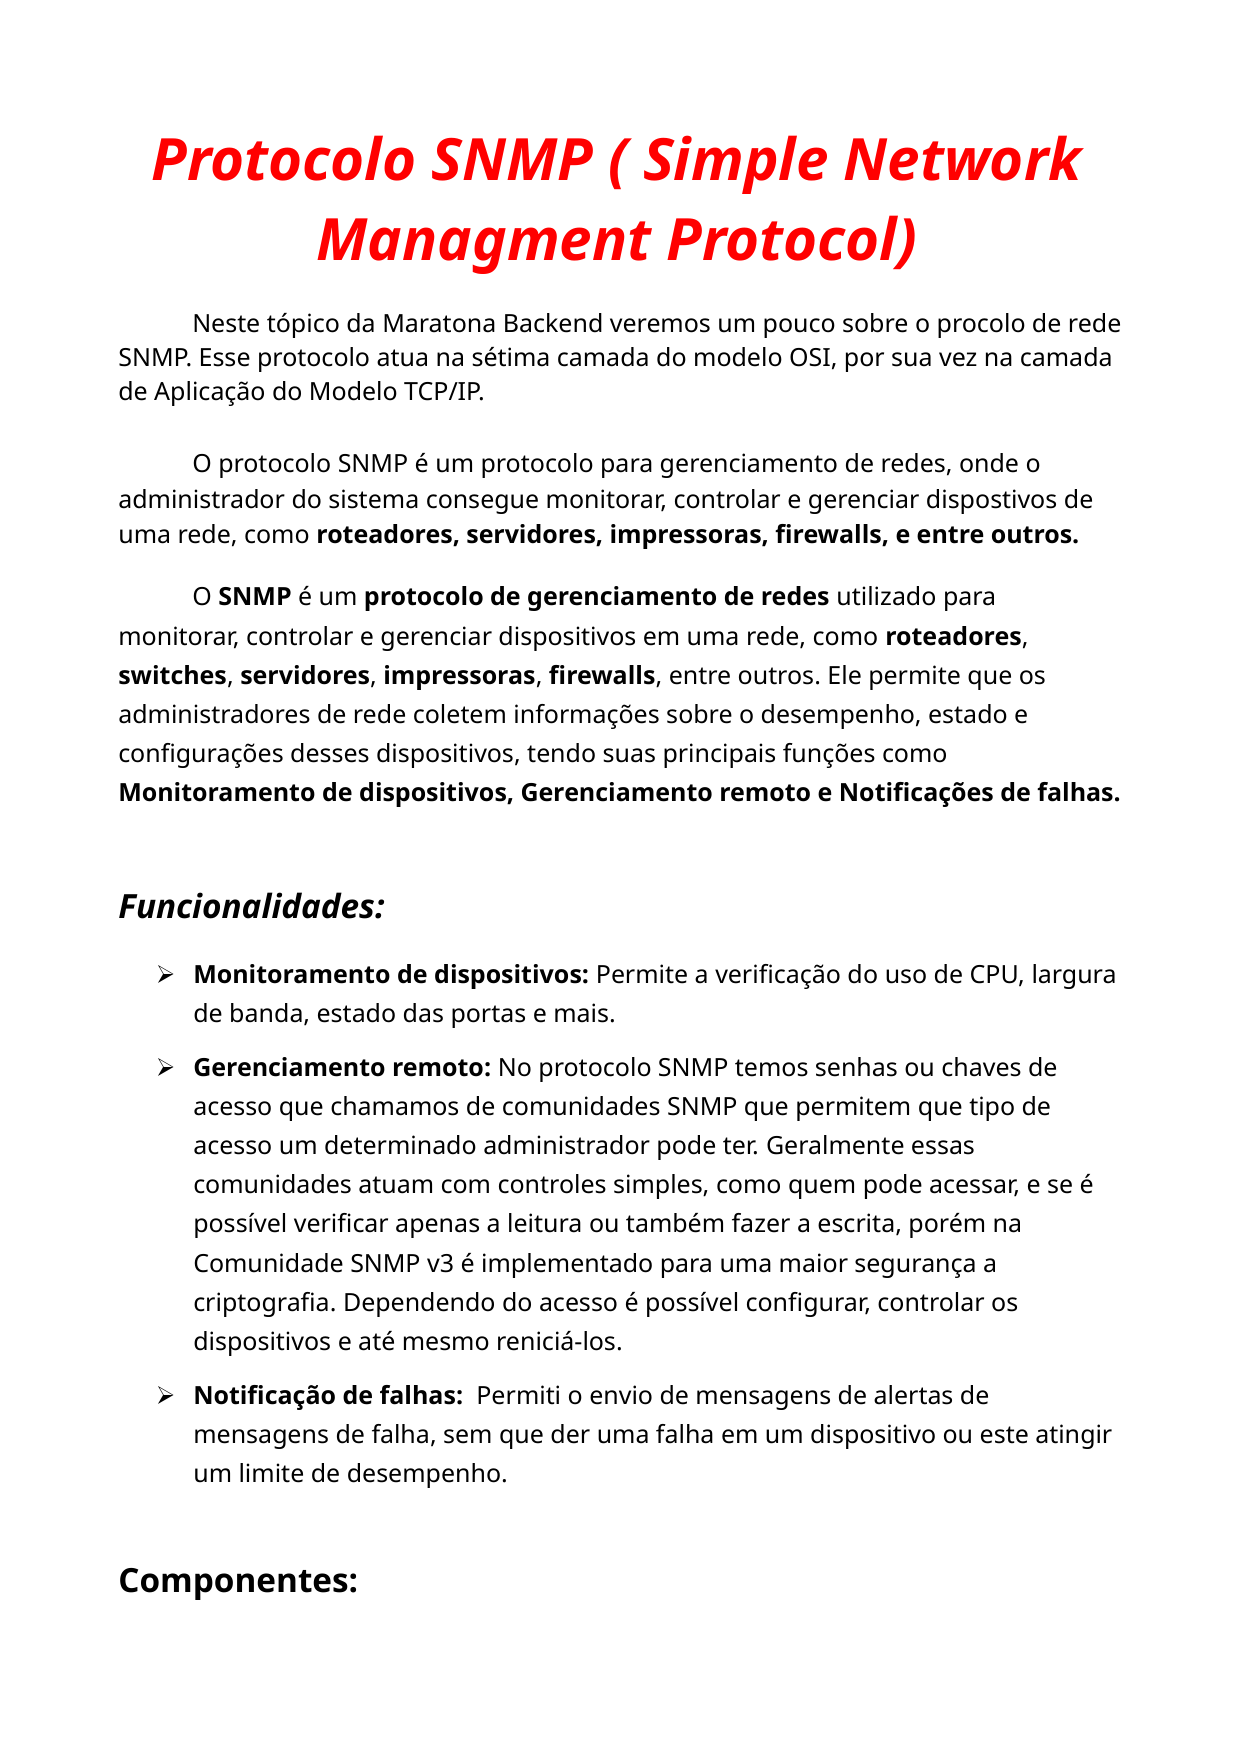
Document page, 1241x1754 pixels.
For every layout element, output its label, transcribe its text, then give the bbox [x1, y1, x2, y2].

text Protocolo SNMP ( Simple Network Managment Protocol) [118, 118, 1122, 277]
text Funcionalidades: [118, 882, 1122, 928]
list Monitoramento de dispositivos: Permite a verificação do uso de CPU, largura de banda, estado das portas e mais. [156, 957, 1122, 1030]
text O protocolo SNMP é um protocolo para gerenciamento de redes, onde o administrador do sistema consegue monitorar, controlar e gerenciar dispostivos de uma rede, como roteadores, servidores, impressoras, firewalls, e entre outros. [118, 437, 1122, 550]
text O SNMP é um protocolo de gerenciamento de redes utilizado para monitorar, controlar e gerenciar dispositivos em uma rede, como roteadores, switches, servidores, impressoras, firewalls, entre outros. Ele permite que os administradores de rede coletem informações sobre o desempenho, estado e configurações desses dispositivos, tendo suas principais funções como Monitoramento de dispositivos, Gerenciamento remoto e Notificações de falhas. [118, 579, 1122, 809]
list Gerenciamento remoto: No protocolo SNMP temos senhas ou chaves de acesso que chamamos de comunidades SNMP que permitem que tipo de acesso um determinado administrador pode ter. Geralmente essas comunidades atuam com controles simples, como quem pode acessar, e se é possível verificar apenas a leitura ou também fazer a escrita, porém na Comunidade SNMP v3 é implementado para uma maior segurança a criptografia. Dependendo do acesso é possível configurar, controlar os dispositivos e até mesmo reniciá-los. [156, 1049, 1122, 1358]
text Componentes: [118, 1557, 1122, 1602]
text Neste tópico da Maratona Backend veremos um pouco sobre o procolo de rede SNMP. Esse protocolo atua na sétima camada do modelo OSI, por sua vez na camada de Aplicação do Modelo TCP/IP. [118, 306, 1122, 408]
list Notificação de falhas: Permiti o envio de mensagens de alertas de mensagens de falha, sem que der uma falha em um dispositivo ou este atingir um limite de desempenho. [156, 1377, 1122, 1490]
